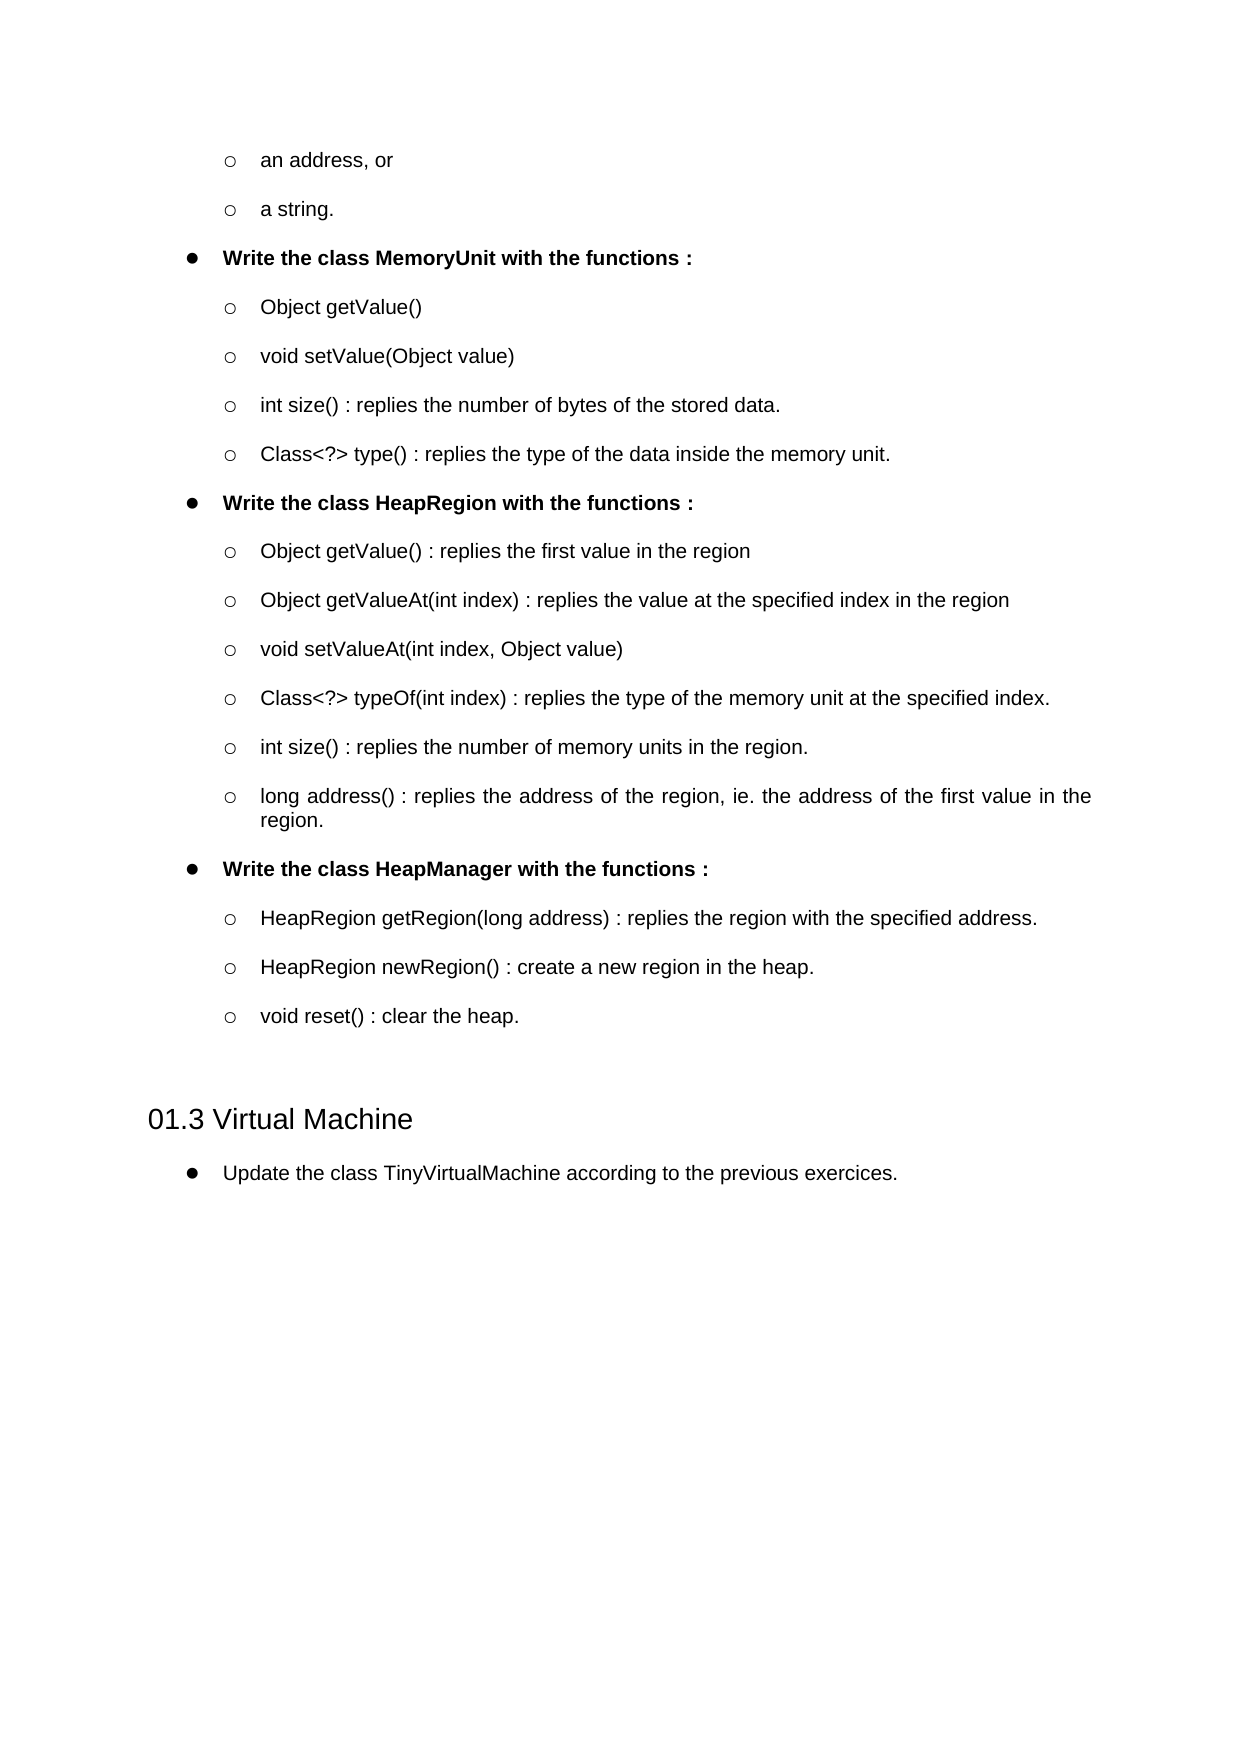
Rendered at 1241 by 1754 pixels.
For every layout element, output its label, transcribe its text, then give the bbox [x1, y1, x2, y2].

list Class<?> type() : replies the type of the data inside the memory unit. [223, 441, 1093, 465]
list void reset() : clear the heap. [223, 1004, 1093, 1028]
list Write the class MemoryUnit with the functions : [185, 246, 1093, 269]
list void setValue(Object value) [223, 343, 1093, 367]
list void setValueAt(int index, Object value) [223, 637, 1093, 661]
list HeapRegion getRegion(long address) : replies the region with the specified address. [223, 906, 1093, 930]
list Class<?> typeOf(int index) : replies the type of the memory unit at the specified index. [223, 686, 1093, 710]
text 01.3 Virtual Machine [148, 1102, 1093, 1135]
list int size() : replies the number of memory units in the region. [223, 735, 1093, 759]
list Update the class TinyVirtualMachine according to the previous exercices. [185, 1160, 1093, 1184]
list a string. [223, 197, 1093, 221]
list Object getValueAt(int index) : replies the value at the specified index in the region [223, 588, 1093, 612]
list long address() : replies the address of the region, ie. the address of the first value in the region. [223, 784, 1093, 832]
list Write the class HeapRegion with the functions : [185, 490, 1093, 514]
list HeapRegion newRegion() : create a new region in the heap. [223, 955, 1093, 979]
list Write the class HeapManager with the functions : [185, 857, 1093, 881]
list Object getValue() [223, 294, 1093, 318]
list Object getValue() : replies the first value in the region [223, 539, 1093, 563]
list int size() : replies the number of bytes of the stored data. [223, 392, 1093, 416]
list an address, or [223, 148, 1093, 172]
